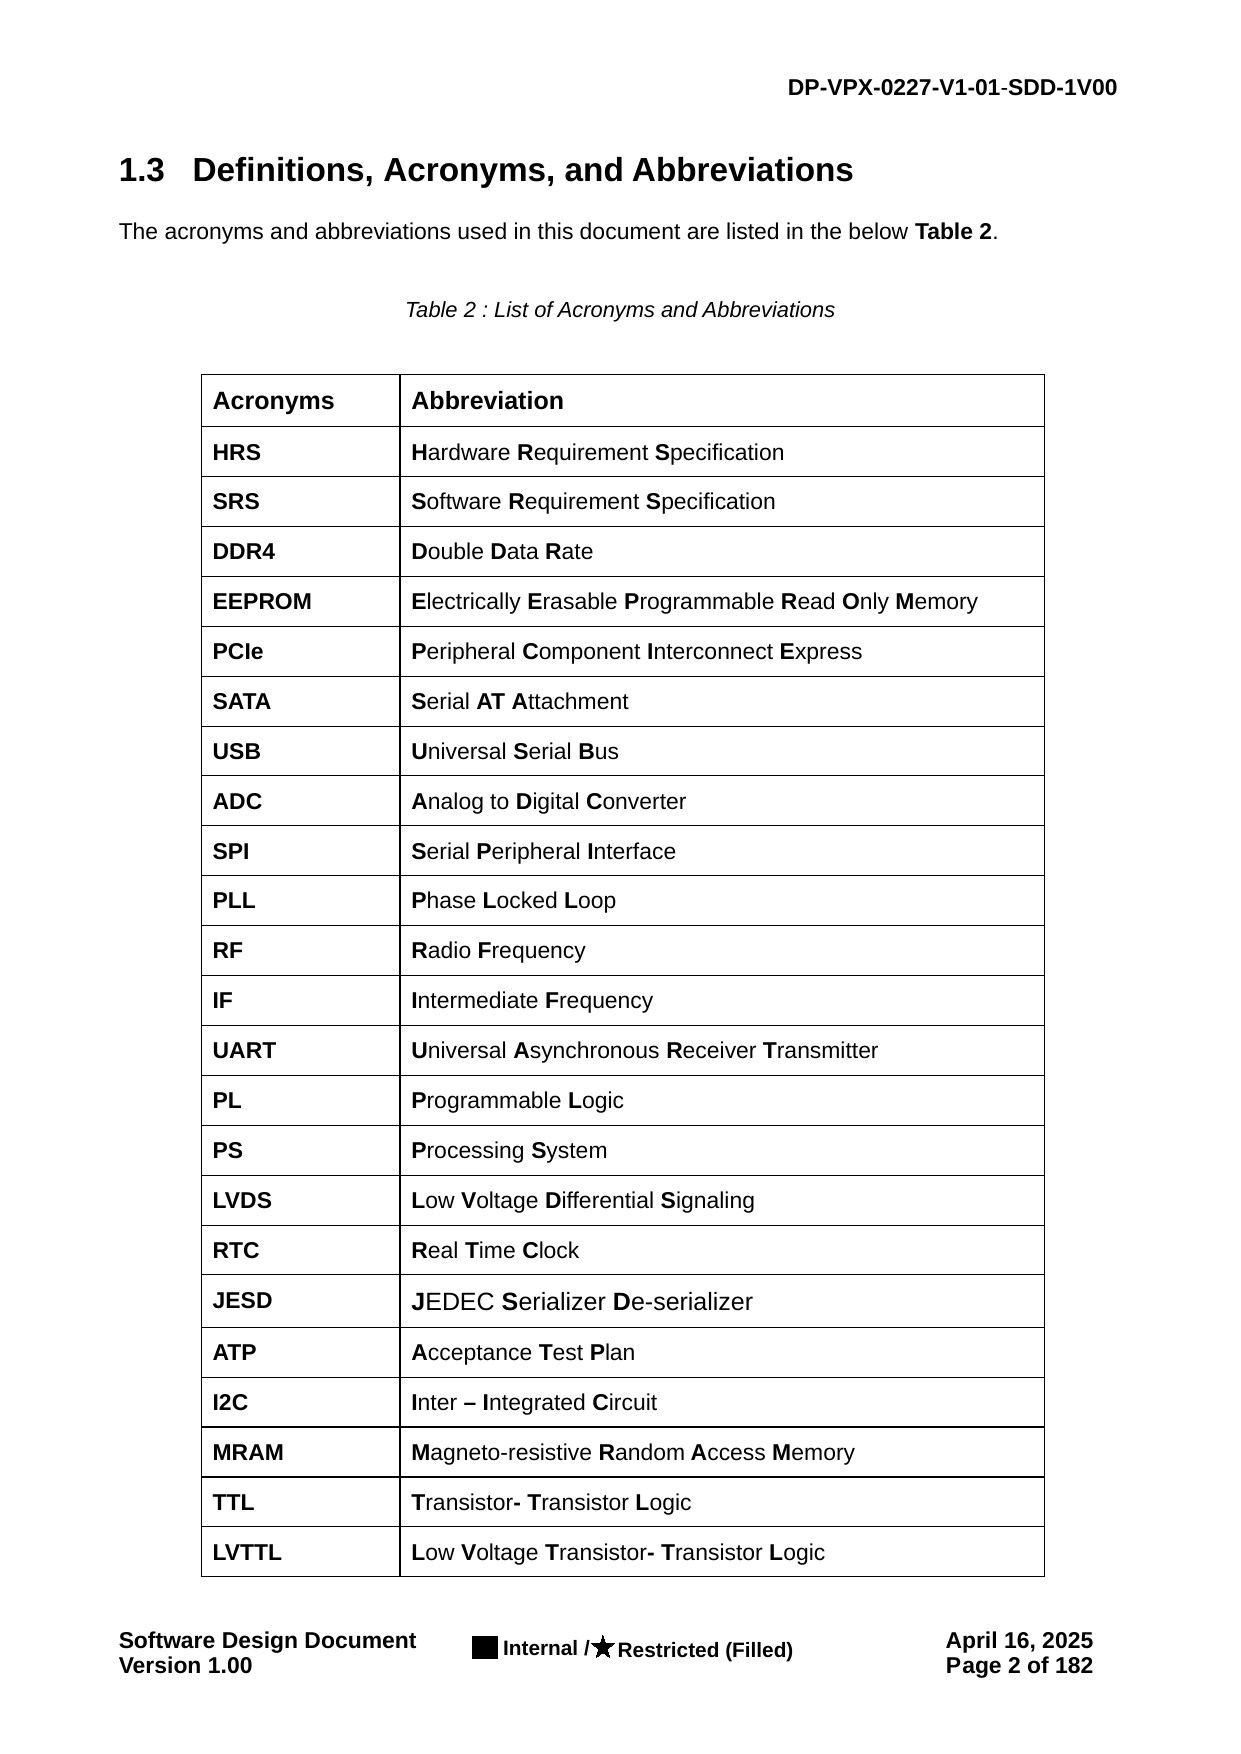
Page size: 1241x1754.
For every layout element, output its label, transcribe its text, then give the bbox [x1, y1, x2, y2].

table_cell Analog to Digital Converter [401, 776, 1044, 825]
table_cell LVDS [202, 1176, 399, 1224]
table_cell Phase Locked Loop [401, 876, 1044, 925]
table_cell UART [202, 1026, 399, 1075]
table_cell DDR4 [202, 527, 399, 576]
table_header Acronyms [202, 375, 399, 426]
table_cell Hardware Requirement Specification [401, 427, 1044, 476]
table_cell Programmable Logic [401, 1076, 1044, 1125]
table_cell JESD [202, 1275, 399, 1327]
table_cell PCIe [202, 627, 399, 676]
table_cell IF [202, 976, 399, 1025]
table_cell Real Time Clock [401, 1226, 1044, 1274]
table_cell SPI [202, 826, 399, 875]
table_cell PS [202, 1126, 399, 1174]
table_cell PL [202, 1076, 399, 1125]
table_cell SRS [202, 477, 399, 526]
table_cell JEDEC Serializer De-serializer [401, 1275, 1044, 1327]
table_cell Universal Asynchronous Receiver Transmitter [401, 1026, 1044, 1075]
table_cell MRAM [202, 1428, 399, 1476]
table_cell Inter – Integrated Circuit [401, 1378, 1044, 1426]
text The acronyms and abbreviations used in this document are listed in the below Table 2. [118, 218, 1122, 244]
table_cell Low Voltage Differential Signaling [401, 1176, 1044, 1224]
table_cell Processing System [401, 1126, 1044, 1174]
table_cell Double Data Rate [401, 527, 1044, 576]
table_cell Serial AT Attachment [401, 677, 1044, 726]
table_cell HRS [202, 427, 399, 476]
text Table 2 : List of Acronyms and Abbreviations [118, 297, 1122, 322]
table_cell LVTTL [202, 1527, 399, 1576]
table_cell USB [202, 727, 399, 775]
table_cell ADC [202, 776, 399, 825]
table_cell Radio Frequency [401, 926, 1044, 975]
table_cell EEPROM [202, 577, 399, 626]
table_cell Software Requirement Specification [401, 477, 1044, 526]
table_cell RTC [202, 1226, 399, 1274]
subtitle Definitions, Acronyms, and Abbreviations [118, 150, 1122, 188]
table_header Abbreviation [401, 375, 1044, 426]
table_cell Universal Serial Bus [401, 727, 1044, 775]
table_cell Electrically Erasable Programmable Read Only Memory [401, 577, 1044, 626]
table_cell RF [202, 926, 399, 975]
table_cell Serial Peripheral Interface [401, 826, 1044, 875]
table_cell Acceptance Test Plan [401, 1328, 1044, 1377]
table_cell Peripheral Component Interconnect Express [401, 627, 1044, 676]
table_cell TTL [202, 1478, 399, 1526]
table_cell ATP [202, 1328, 399, 1377]
table_cell Low Voltage Transistor- Transistor Logic [401, 1527, 1044, 1576]
table_cell Transistor- Transistor Logic [401, 1478, 1044, 1526]
table_cell PLL [202, 876, 399, 925]
table_cell Magneto-resistive Random Access Memory [401, 1428, 1044, 1476]
table_cell Intermediate Frequency [401, 976, 1044, 1025]
table_cell I2C [202, 1378, 399, 1426]
table_cell SATA [202, 677, 399, 726]
